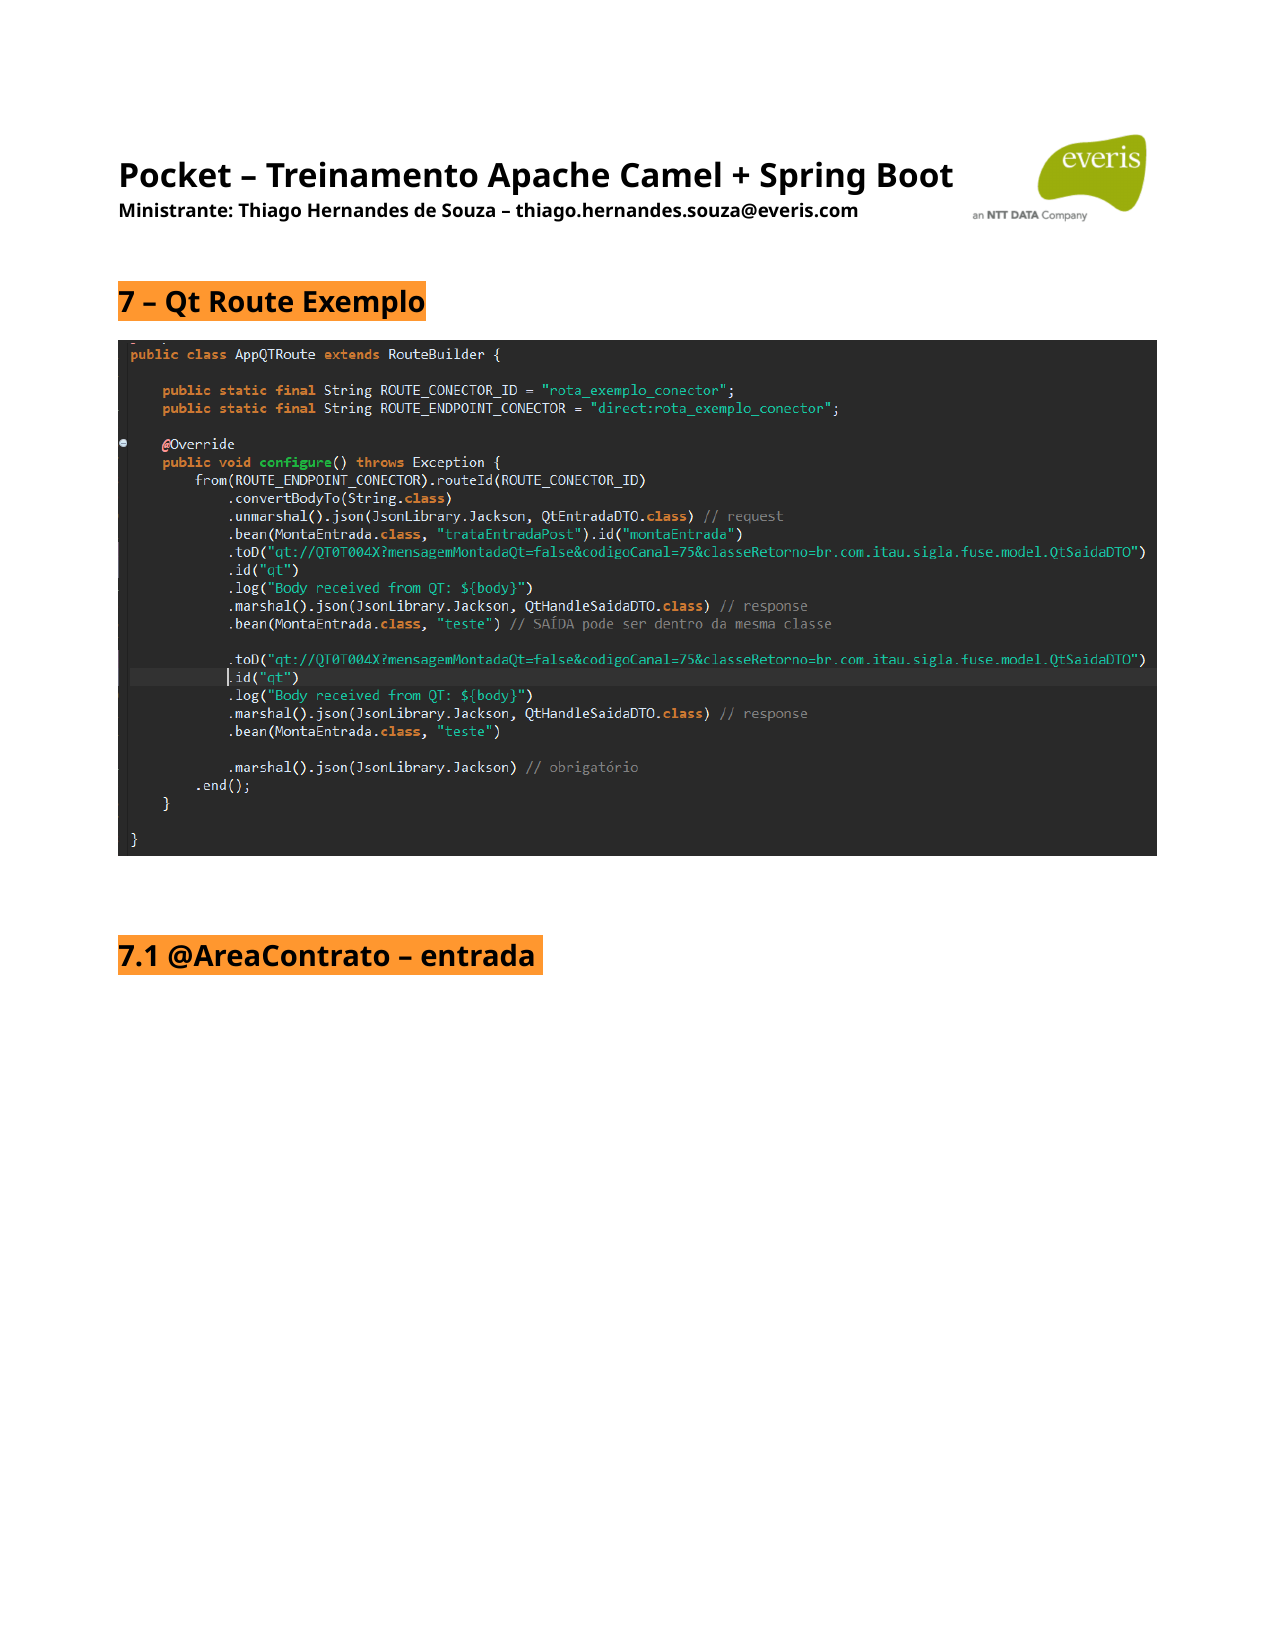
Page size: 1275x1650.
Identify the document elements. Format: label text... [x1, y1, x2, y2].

text 7.1 @AreaContrato – entrada [118, 935, 1157, 975]
picture [118, 340, 1157, 856]
text 7 – Qt Route Exemplo [118, 281, 1157, 321]
picture [965, 131, 1154, 225]
